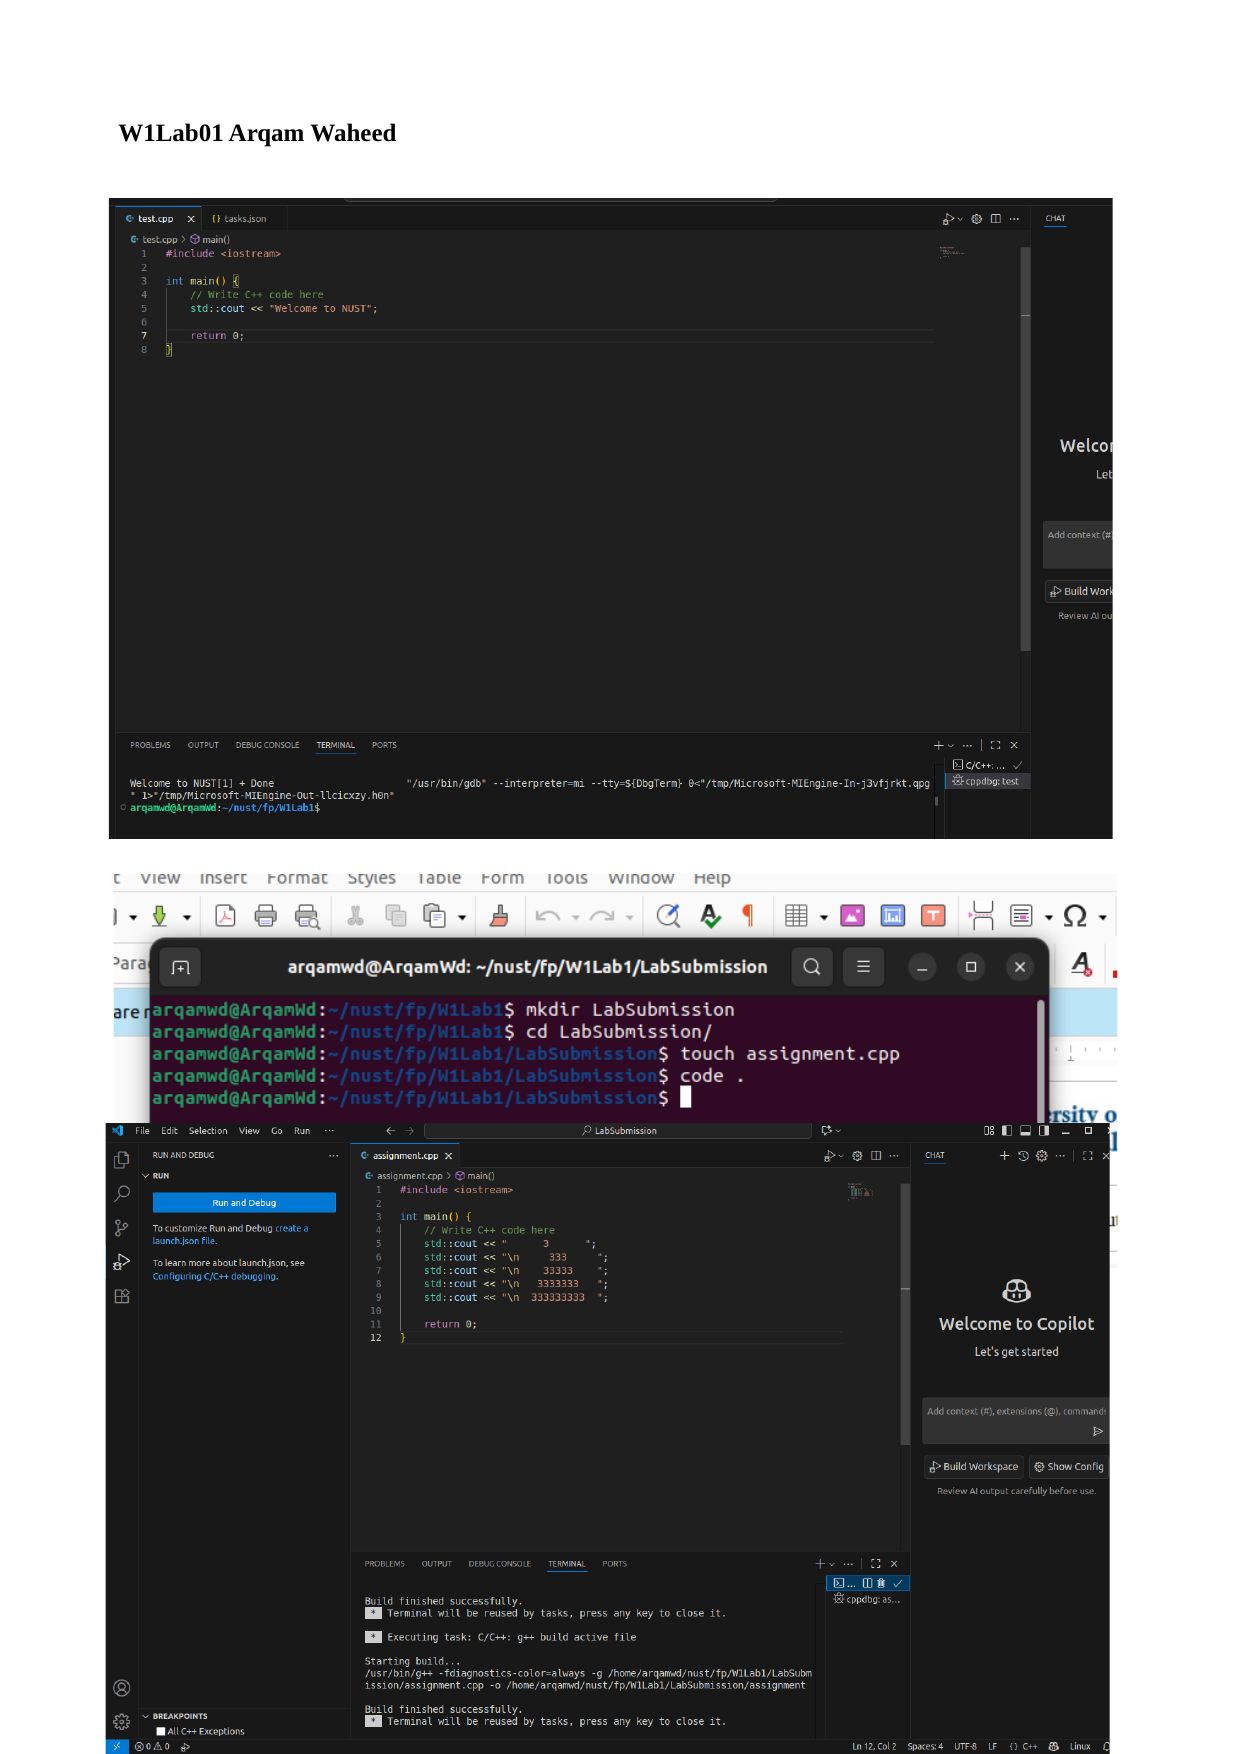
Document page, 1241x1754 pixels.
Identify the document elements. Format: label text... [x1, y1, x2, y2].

picture [105, 874, 1118, 1754]
text W1Lab01 Arqam Waheed [118, 118, 1122, 147]
picture [108, 198, 1113, 839]
